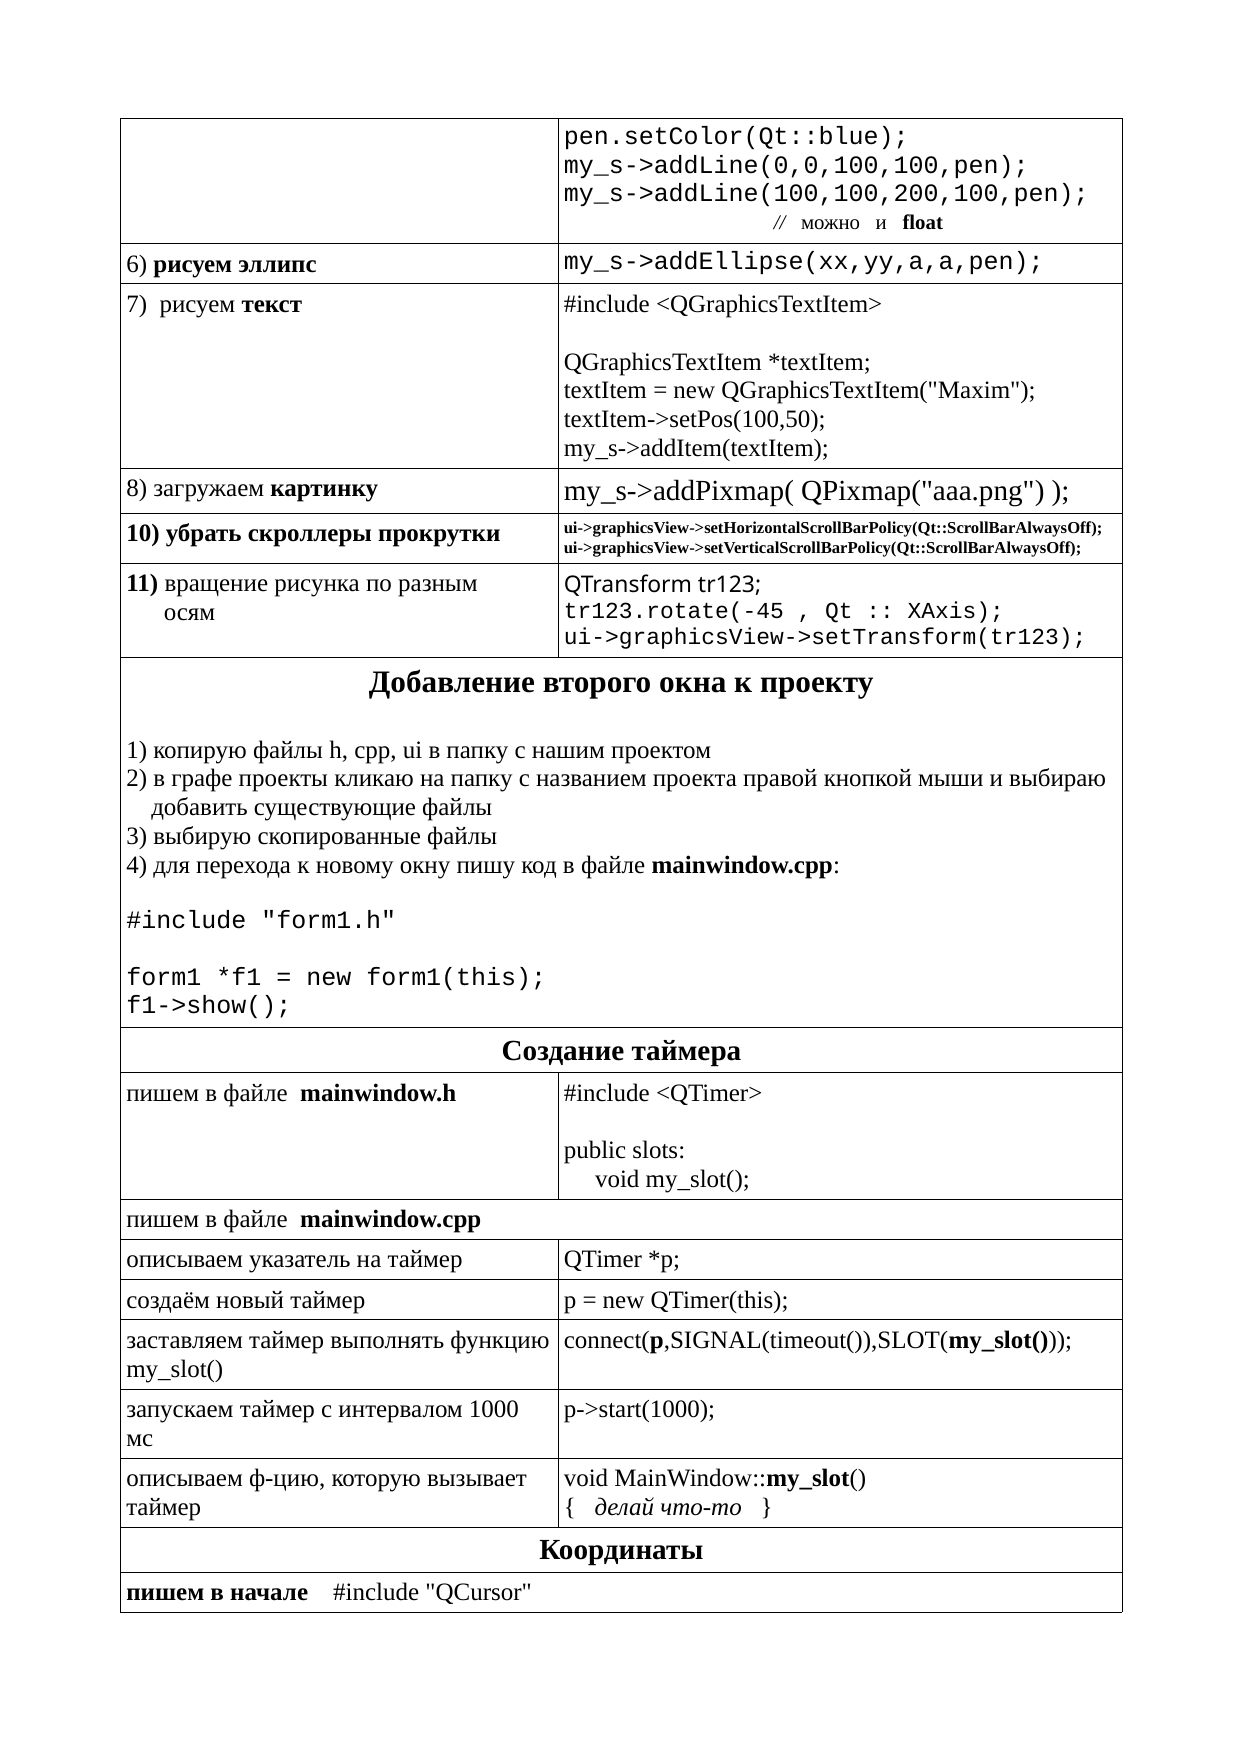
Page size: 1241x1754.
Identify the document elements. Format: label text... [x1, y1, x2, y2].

table_cell [121, 119, 558, 243]
table_cell Координаты [121, 1528, 1122, 1572]
table_cell пишем в начале #include "QCursor" [121, 1573, 1122, 1612]
table_cell my_s->addEllipse(xx,yy,a,a,pen); [559, 244, 1122, 283]
table_cell создаём новый таймер [121, 1280, 558, 1319]
table_cell заставляем таймер выполнять функцию my_slot() [121, 1320, 558, 1388]
table_cell connect(p,SIGNAL(timeout()),SLOT(my_slot())); [559, 1320, 1122, 1388]
table_cell 6) рисуем эллипс [121, 244, 558, 283]
table_cell пишем в файле mainwindow.cpp [121, 1200, 1122, 1239]
table_cell 7) рисуем текст [121, 284, 558, 467]
table_cell Добавление второго окна к проекту 1) копирую файлы h, cpp, ui в папку с нашим проектом 2) в графе проекты кликаю на папку с названием проекта правой кнопкой мыши и выбираю добавить существующие файлы 3) выбирую скопированные файлы 4) для перехода к новому окну пишу код в файле mainwindow.cpp: #include "form1.h" form1 *f1 = new form1(this); f1->show(); [121, 658, 1122, 1027]
table_cell описываем ф-цию, которую вызывает таймер [121, 1459, 558, 1527]
table_cell QTransform tr123; tr123.rotate(-45 , Qt :: XAxis); ui->graphicsView->setTransform(tr123); [559, 564, 1122, 657]
table_cell #include <QTimer> public slots: void my_slot(); [559, 1073, 1122, 1198]
table_cell ui->graphicsView->setHorizontalScrollBarPolicy(Qt::ScrollBarAlwaysOff); ui->graphicsView->setVerticalScrollBarPolicy(Qt::ScrollBarAlwaysOff); [559, 514, 1122, 562]
table_cell описываем указатель на таймер [121, 1240, 558, 1279]
table_cell Создание таймера [121, 1028, 1122, 1072]
table_cell пишем в файле mainwindow.h [121, 1073, 558, 1198]
table_cell void MainWindow::my_slot() { делай что-то } [559, 1459, 1122, 1527]
table_cell QTimer *p; [559, 1240, 1122, 1279]
table_cell 8) загружаем картинку [121, 469, 558, 512]
table_cell p = new QTimer(this); [559, 1280, 1122, 1319]
table_cell 11) вращение рисунка по разным осям [121, 564, 558, 657]
table_cell запускаем таймер с интервалом 1000 мс [121, 1390, 558, 1457]
table_cell #include <QGraphicsTextItem> QGraphicsTextItem *textItem; textItem = new QGraphicsTextItem("Maxim"); textItem->setPos(100,50); my_s->addItem(textItem); [559, 284, 1122, 467]
table_cell 10) убрать скроллеры прокрутки [121, 514, 558, 562]
table_cell pen.setColor(Qt::blue); my_s->addLine(0,0,100,100,pen); my_s->addLine(100,100,200,100,pen); // можно и float [559, 119, 1122, 243]
table_cell my_s->addPixmap( QPixmap("aaa.png") ); [559, 469, 1122, 512]
table_cell p->start(1000); [559, 1390, 1122, 1457]
